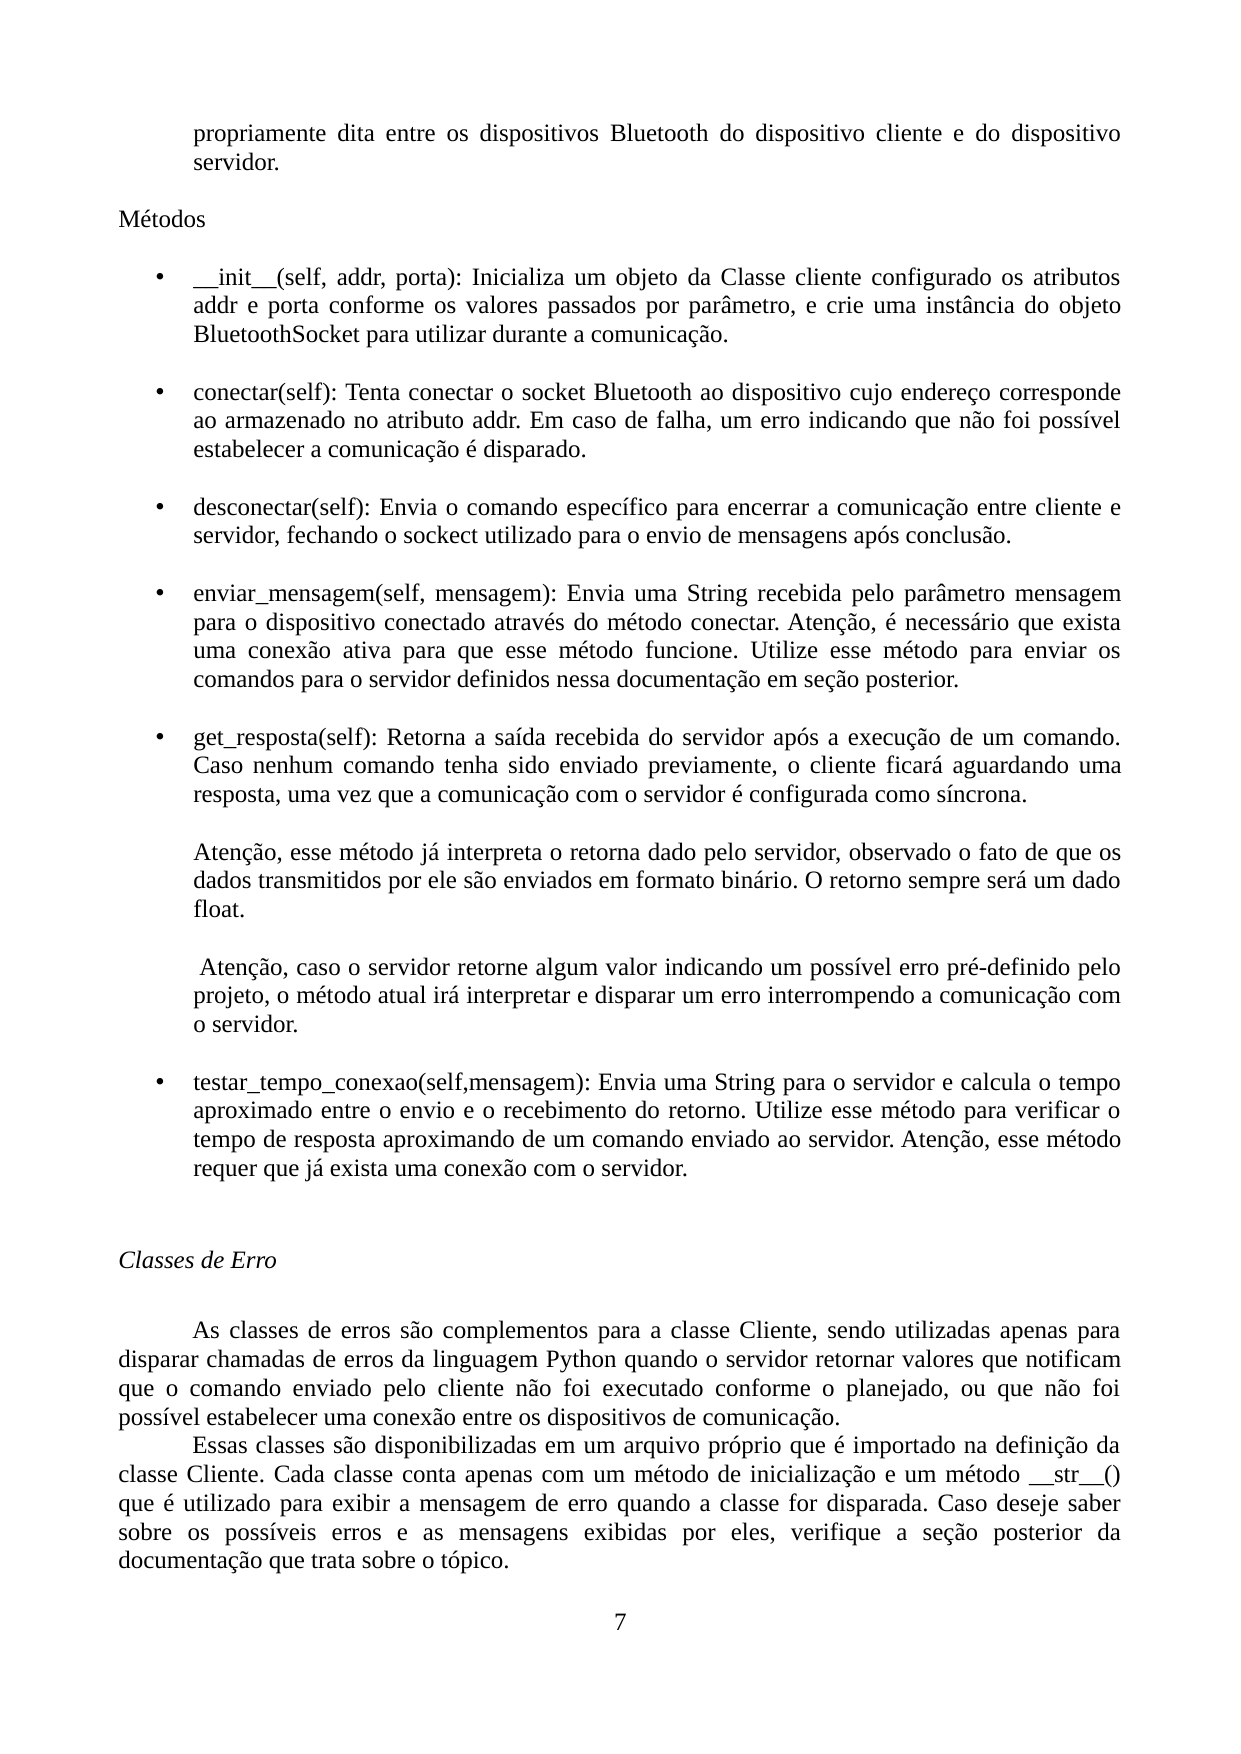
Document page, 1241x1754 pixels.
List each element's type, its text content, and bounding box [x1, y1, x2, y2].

list __init__(self, addr, porta): Inicializa um objeto da Classe cliente configurado os atributos addr e porta conforme os valores passados por parâmetro, e crie uma instância do objeto BluetoothSocket para utilizar durante a comunicação. [156, 262, 1122, 348]
list get_resposta(self): Retorna a saída recebida do servidor após a execução de um comando. Caso nenhum comando tenha sido enviado previamente, o cliente ficará aguardando uma resposta, uma vez que a comunicação com o servidor é configurada como síncrona. [156, 722, 1122, 808]
list propriamente dita entre os dispositivos Bluetooth do dispositivo cliente e do dispositivo servidor. [156, 118, 1122, 176]
list desconectar(self): Envia o comando específico para encerrar a comunicação entre cliente e servidor, fechando o sockect utilizado para o envio de mensagens após conclusão. [156, 492, 1122, 549]
list enviar_mensagem(self, mensagem): Envia uma String recebida pelo parâmetro mensagem para o dispositivo conectado através do método conectar. Atenção, é necessário que exista uma conexão ativa para que esse método funcione. Utilize esse método para enviar os comandos para o servidor definidos nessa documentação em seção posterior. [156, 578, 1122, 693]
list testar_tempo_conexao(self,mensagem): Envia uma String para o servidor e calcula o tempo aproximado entre o envio e o recebimento do retorno. Utilize esse método para verificar o tempo de resposta aproximando de um comando enviado ao servidor. Atenção, esse método requer que já exista uma conexão com o servidor. [156, 1067, 1122, 1182]
text Métodos [118, 204, 1122, 233]
subtitle Classes de Erro [118, 1246, 1122, 1274]
text As classes de erros são complementos para a classe Cliente, sendo utilizadas apenas para disparar chamadas de erros da linguagem Python quando o servidor retornar valores que notificam que o comando enviado pelo cliente não foi executado conforme o planejado, ou que não foi possível estabelecer uma conexão entre os dispositivos de comunicação. [118, 1316, 1122, 1431]
list Atenção, caso o servidor retorne algum valor indicando um possível erro pré-definido pelo projeto, o método atual irá interpretar e disparar um erro interrompendo a comunicação com o servidor. [156, 952, 1122, 1038]
text Essas classes são disponibilizadas em um arquivo próprio que é importado na definição da classe Cliente. Cada classe conta apenas com um método de inicialização e um método __str__() que é utilizado para exibir a mensagem de erro quando a classe for disparada. Caso deseje saber sobre os possíveis erros e as mensagens exibidas por eles, verifique a seção posterior da documentação que trata sobre o tópico. [118, 1431, 1122, 1574]
list Atenção, esse método já interpreta o retorna dado pelo servidor, observado o fato de que os dados transmitidos por ele são enviados em formato binário. O retorno sempre será um dado float. [156, 837, 1122, 923]
list conectar(self): Tenta conectar o socket Bluetooth ao dispositivo cujo endereço corresponde ao armazenado no atributo addr. Em caso de falha, um erro indicando que não foi possível estabelecer a comunicação é disparado. [156, 377, 1122, 463]
